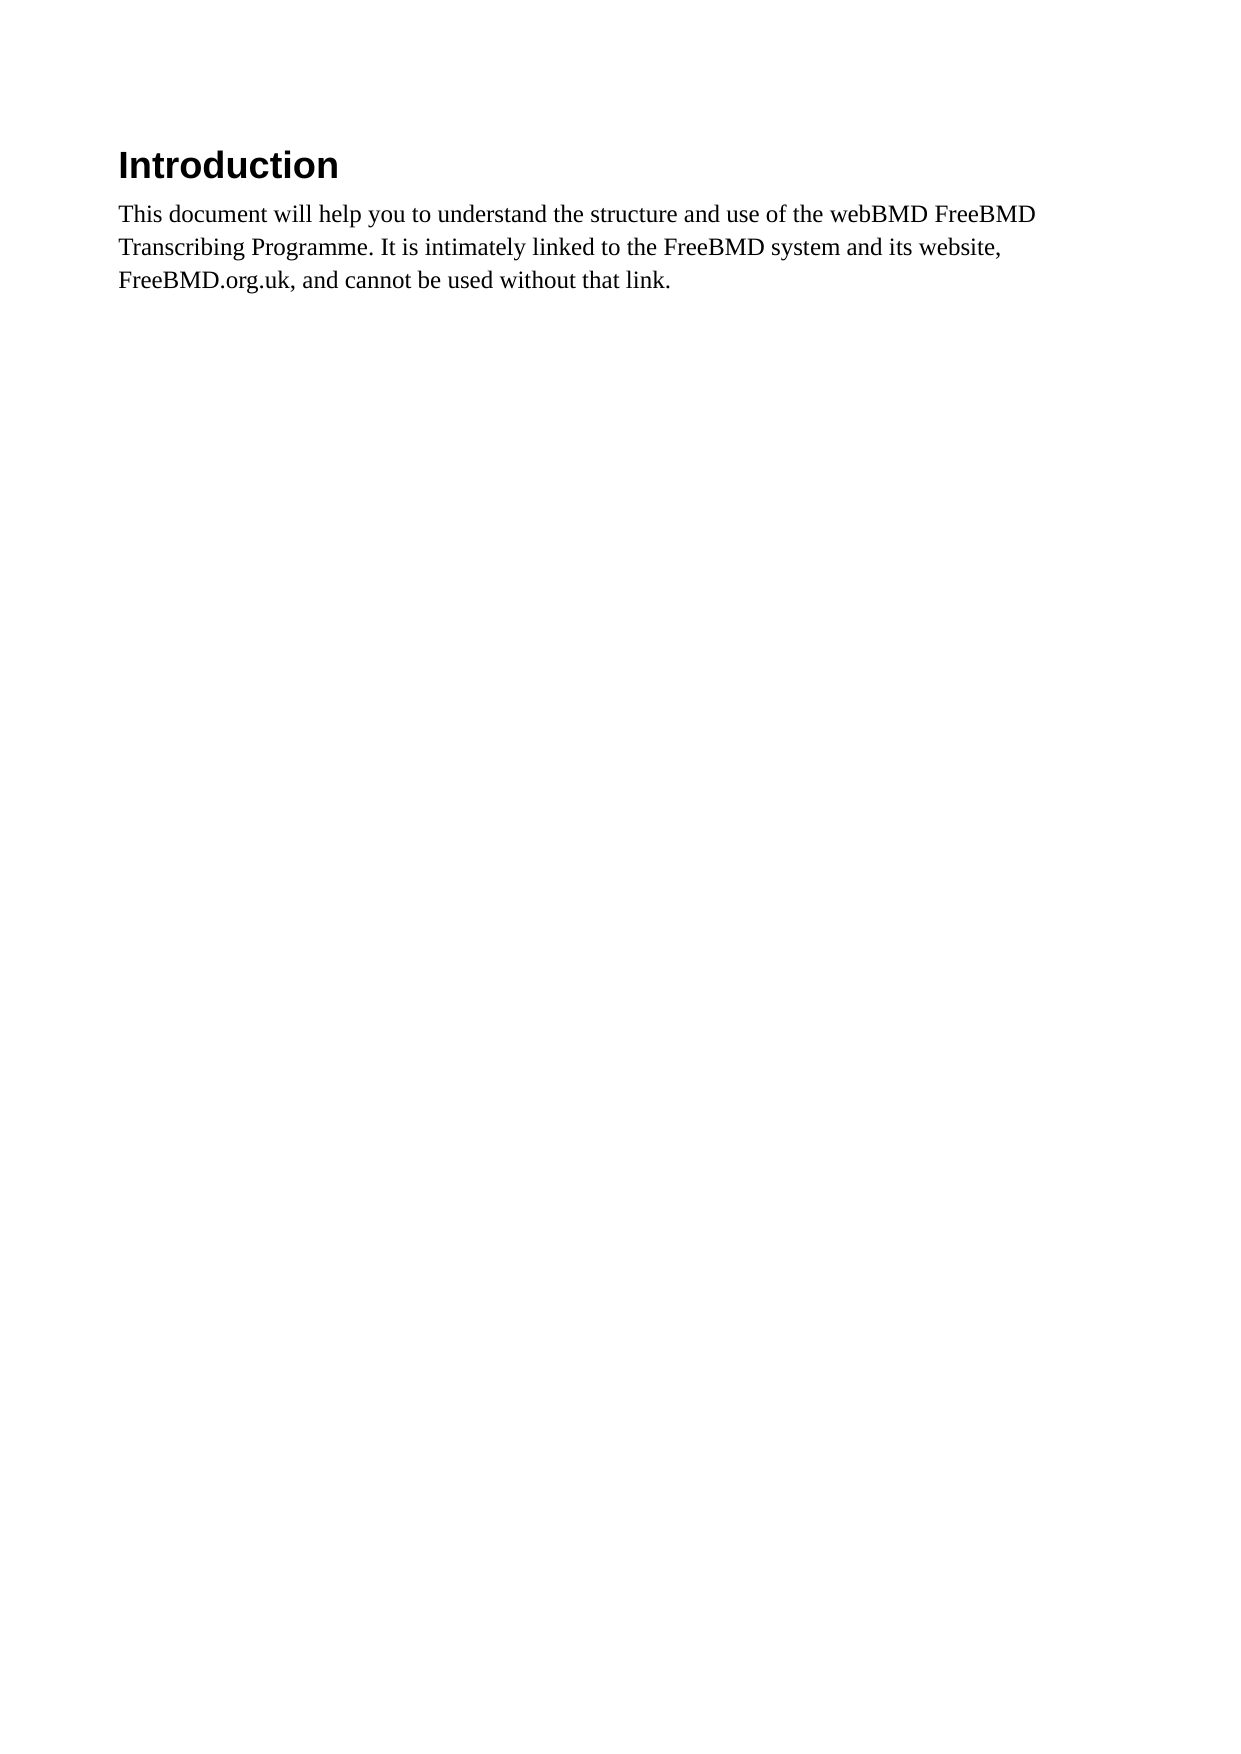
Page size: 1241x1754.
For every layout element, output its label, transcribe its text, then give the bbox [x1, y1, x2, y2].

text This document will help you to understand the structure and use of the webBMD FreeBMD Transcribing Programme. It is intimately linked to the FreeBMD system and its website, FreeBMD.org.uk, and cannot be used without that link. [118, 199, 1122, 294]
subtitle Introduction [118, 143, 1122, 187]
